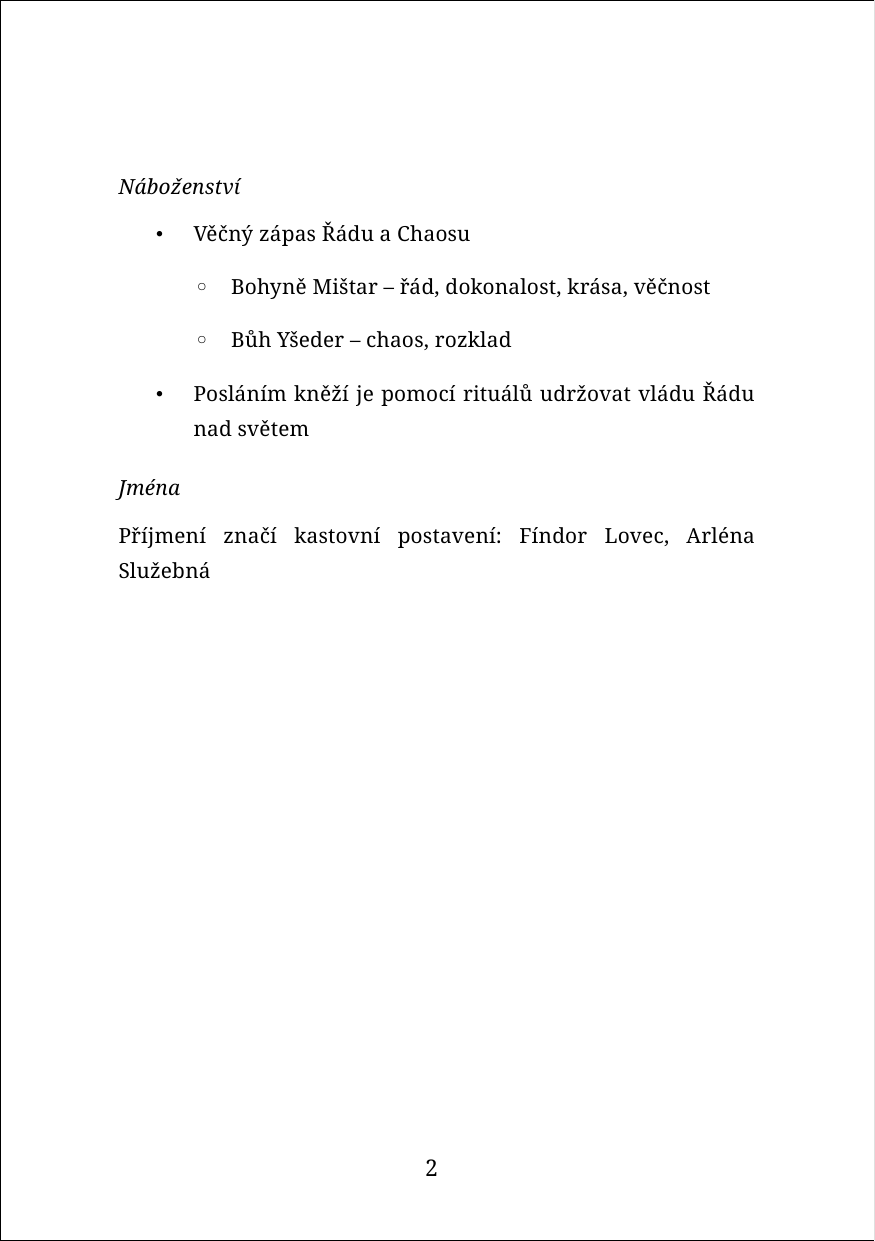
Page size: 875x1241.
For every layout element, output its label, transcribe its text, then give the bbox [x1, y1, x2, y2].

list Bůh Yšeder – chaos, rozklad [193, 326, 756, 354]
list Posláním kněží je pomocí rituálů udržovat vládu Řádu nad světem [156, 379, 756, 443]
text Jména [118, 473, 756, 502]
text Náboženství [118, 172, 756, 200]
list Věčný zápas Řádu a Chaosu [156, 219, 756, 247]
text Příjmení značí kastovní postavení: Fíndor Lovec, Arléna Služebná [118, 521, 756, 585]
list Bohyně Mištar – řád, dokonalost, krása, věčnost [193, 272, 756, 301]
